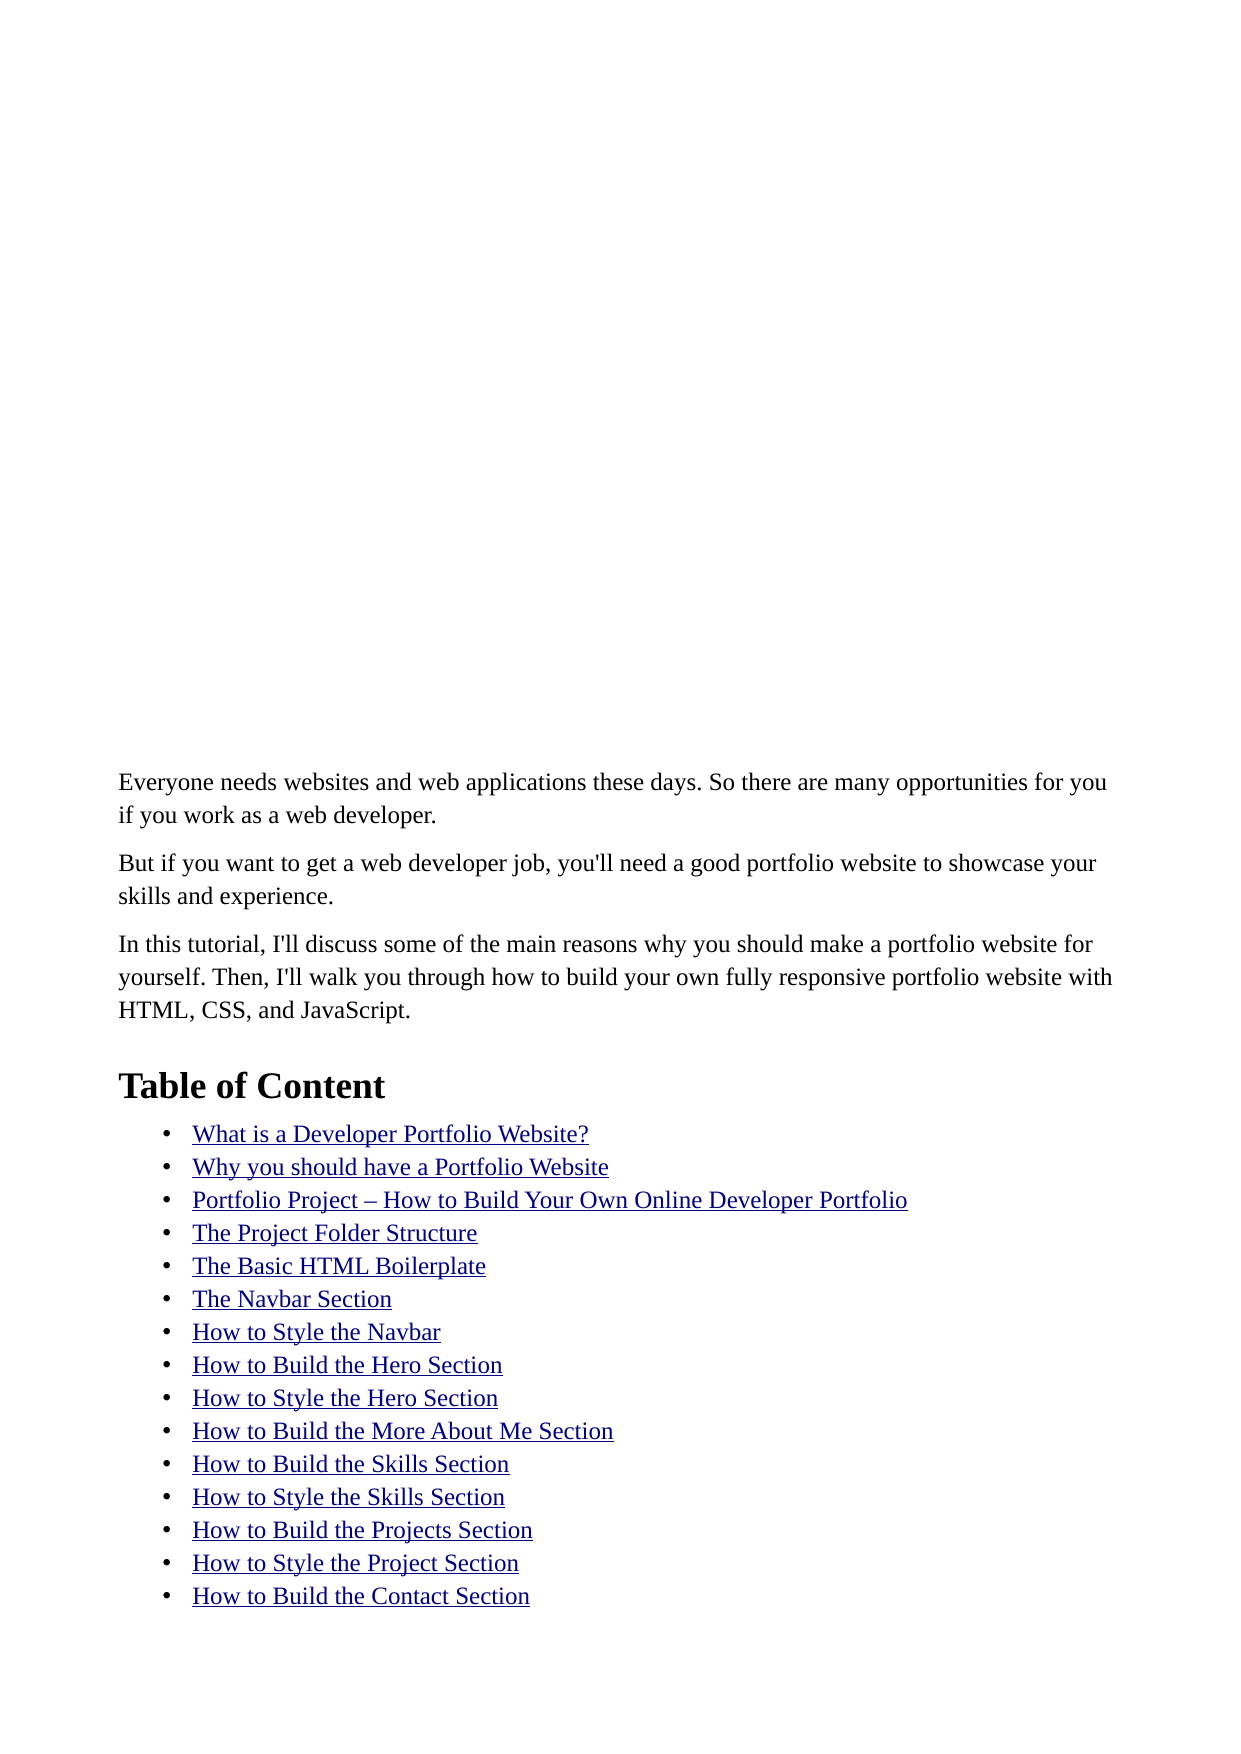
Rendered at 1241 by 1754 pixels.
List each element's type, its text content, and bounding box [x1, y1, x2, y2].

list How to Style the Hero Section [162, 1383, 1122, 1412]
list The Project Folder Structure [162, 1218, 1122, 1247]
list How to Build the More About Me Section [162, 1416, 1122, 1445]
list Why you should have a Portfolio Website [162, 1152, 1122, 1181]
list What is a Developer Portfolio Website? [162, 1119, 1122, 1147]
list How to Style the Skills Section [162, 1482, 1122, 1511]
text Everyone needs websites and web applications these days. So there are many opportunities for you if you work as a web developer. [118, 767, 1122, 829]
text In this tutorial, I'll discuss some of the main reasons why you should make a portfolio website for yourself. Then, I'll walk you through how to build your own fully responsive portfolio website with HTML, CSS, and JavaScript. [118, 929, 1122, 1023]
list How to Build the Hero Section [162, 1350, 1122, 1379]
list The Navbar Section [162, 1284, 1122, 1313]
list How to Build the Contact Section [162, 1581, 1122, 1610]
list How to Style the Project Section [162, 1548, 1122, 1577]
list How to Style the Navbar [162, 1317, 1122, 1346]
text But if you want to get a web developer job, you'll need a good portfolio website to showcase your skills and experience. [118, 848, 1122, 910]
list The Basic HTML Boilerplate [162, 1251, 1122, 1279]
list How to Build the Projects Section [162, 1515, 1122, 1544]
list Portfolio Project – How to Build Your Own Online Developer Portfolio [162, 1185, 1122, 1213]
list How to Build the Skills Section [162, 1449, 1122, 1478]
subtitle Table of Content [118, 1063, 1122, 1106]
